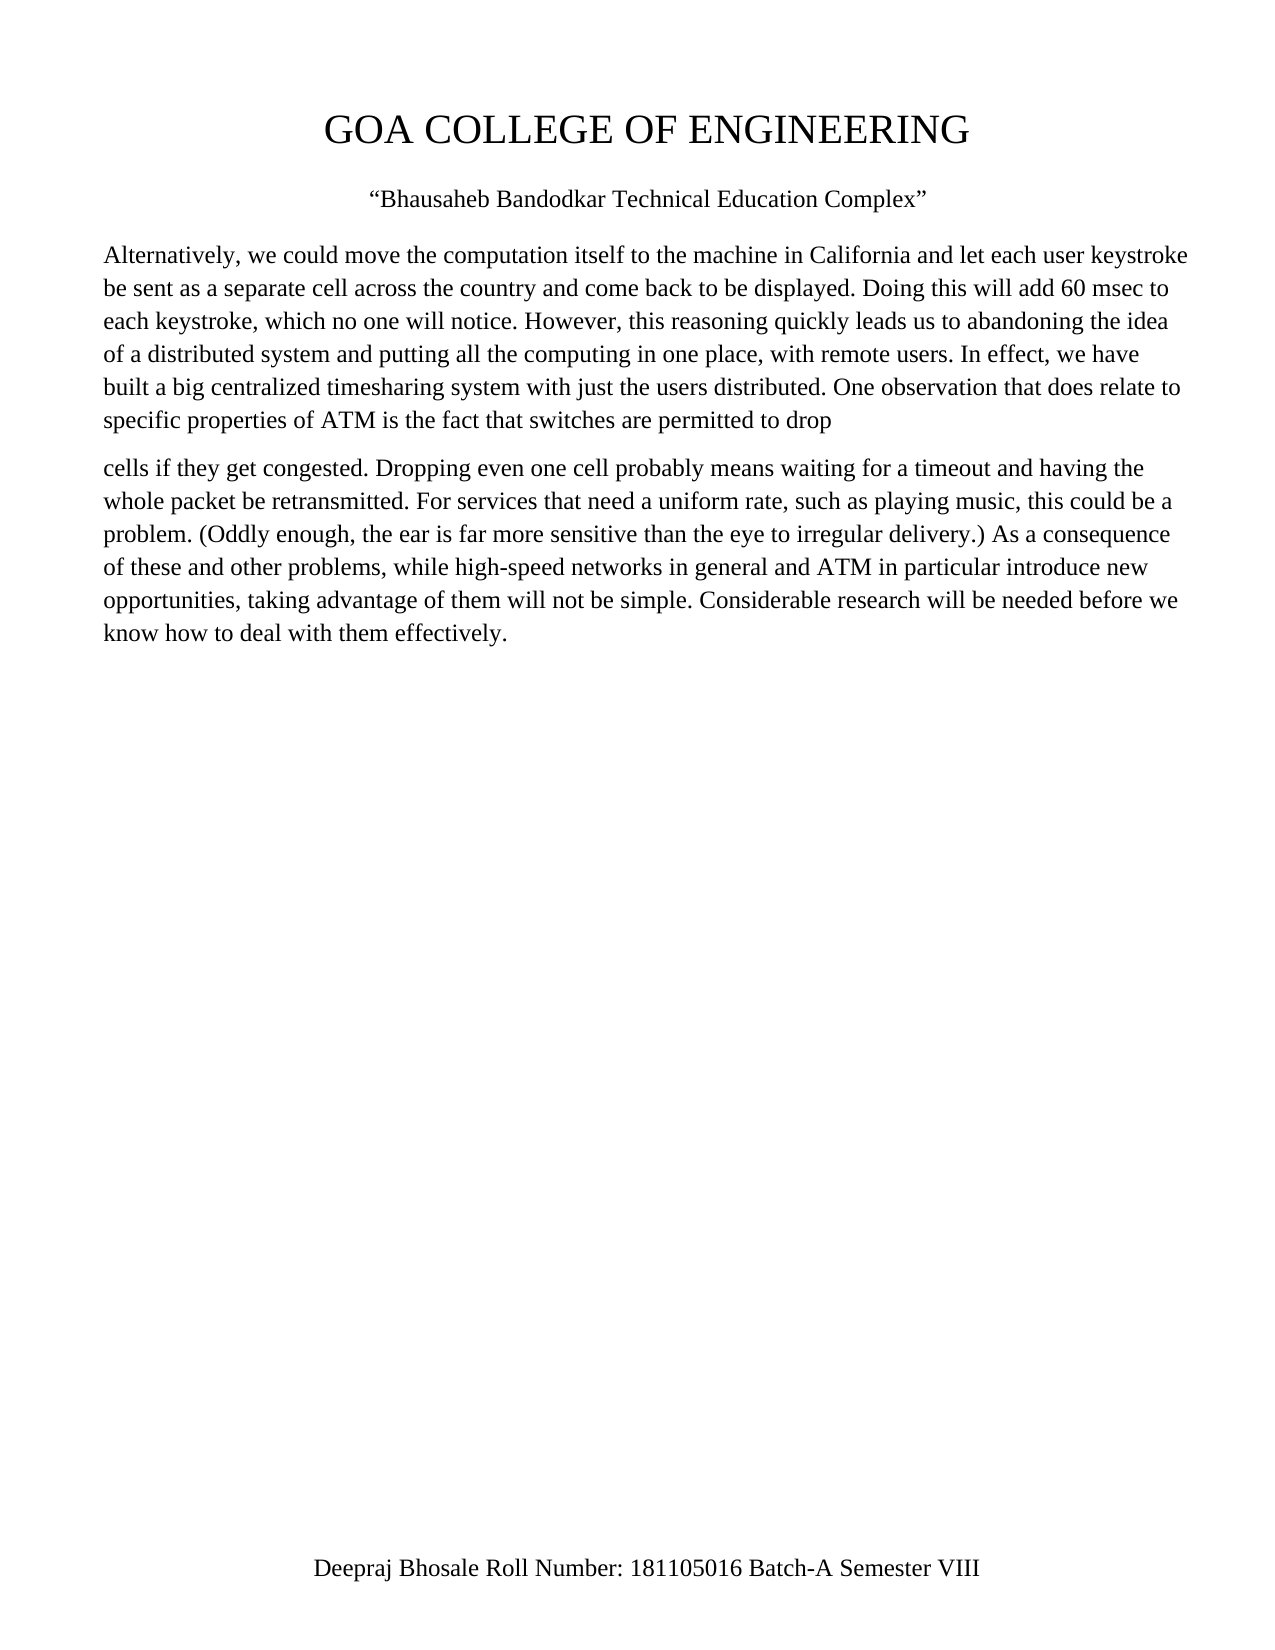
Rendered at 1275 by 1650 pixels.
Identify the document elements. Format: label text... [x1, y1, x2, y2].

text Alternatively, we could move the computation itself to the machine in California and let each user keystroke be sent as a separate cell across the country and come back to be displayed. Doing this will add 60 msec to each keystroke, which no one will notice. However, this reasoning quickly leads us to abandoning the idea of a distributed system and putting all the computing in one place, with remote users. In effect, we have built a big centralized timesharing system with just the users distributed. One observation that does relate to specific properties of ATM is the fact that switches are permitted to drop [103, 240, 1191, 434]
text cells if they get congested. Dropping even one cell probably means waiting for a timeout and having the whole packet be retransmitted. For services that need a uniform rate, such as playing music, this could be a problem. (Oddly enough, the ear is far more sensitive than the eye to irregular delivery.) As a consequence of these and other problems, while high-speed networks in general and ATM in particular introduce new opportunities, taking advantage of them will not be simple. Considerable research will be needed before we know how to deal with them effectively. [103, 453, 1191, 647]
